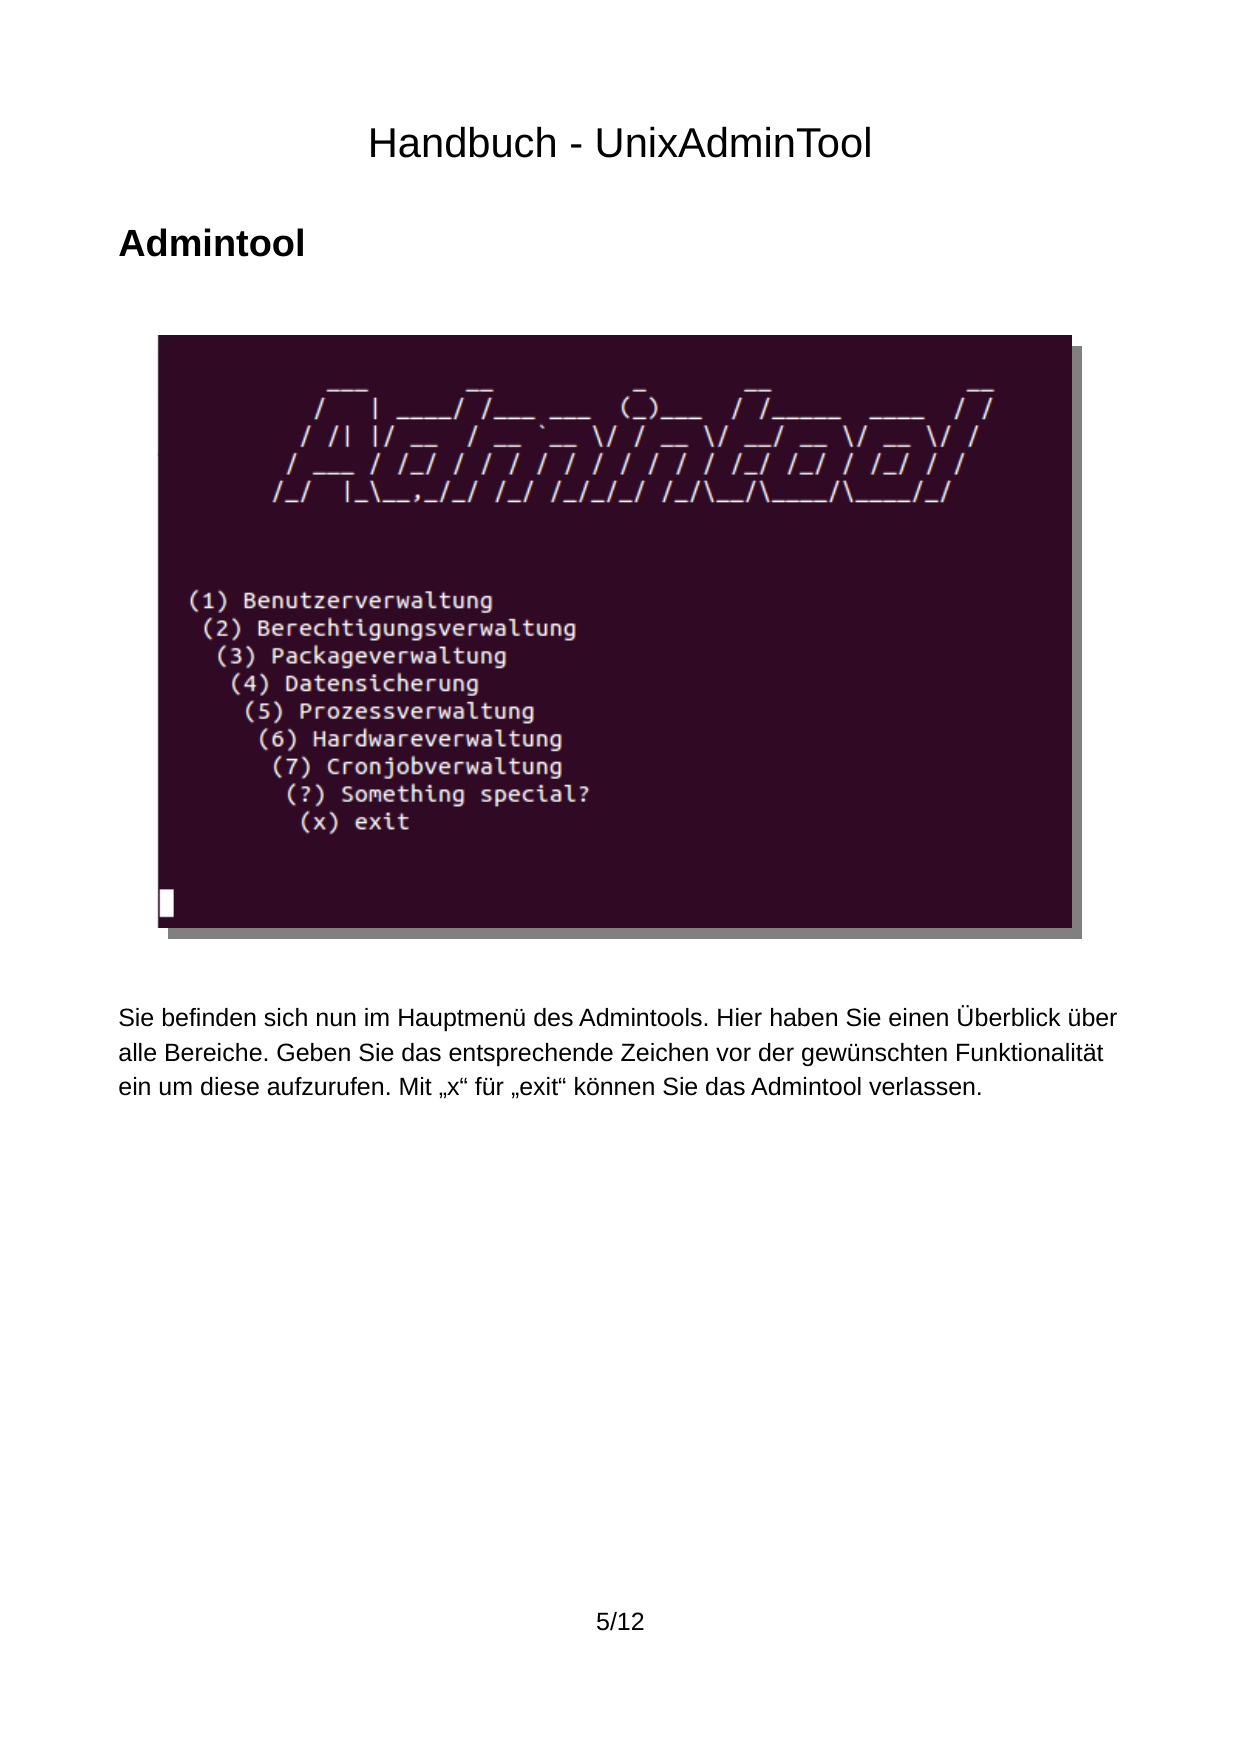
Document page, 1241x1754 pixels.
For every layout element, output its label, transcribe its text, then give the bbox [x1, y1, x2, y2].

text Sie befinden sich nun im Hauptmenü des Admintools. Hier haben Sie einen Überblick über alle Bereiche. Geben Sie das entsprechende Zeichen vor der gewünschten Funktionalität ein um diese aufzurufen. Mit „x“ für „exit“ können Sie das Admintool verlassen. [118, 277, 1122, 1101]
picture [157, 335, 1072, 928]
subtitle Admintool [118, 221, 1122, 264]
